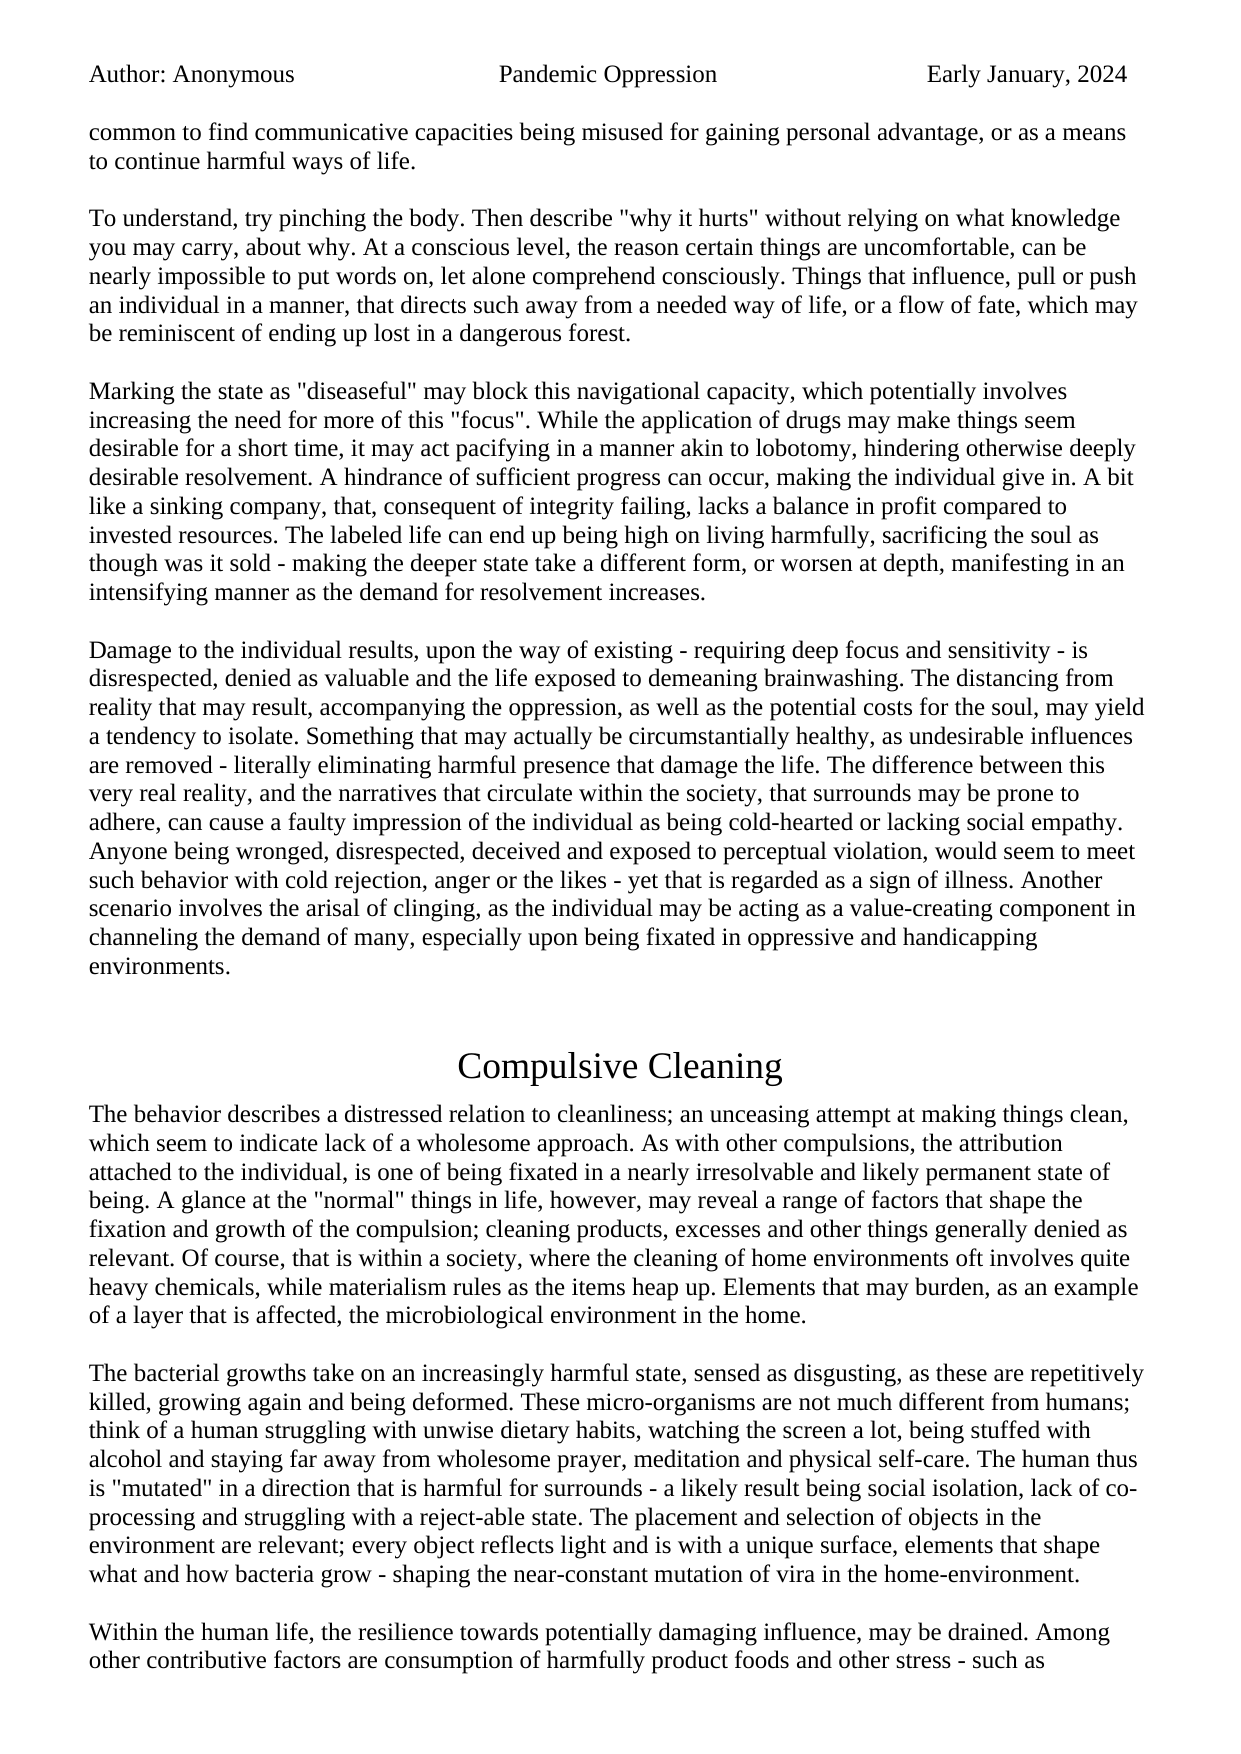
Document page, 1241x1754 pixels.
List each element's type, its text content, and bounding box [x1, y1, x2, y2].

text common to find communicative capacities being misused for gaining personal advantage, or as a means to continue harmful ways of life. [88, 117, 1152, 175]
text Damage to the individual results, upon the way of existing - requiring deep focus and sensitivity - is disrespected, denied as valuable and the life exposed to demeaning brainwashing. The distancing from reality that may result, accompanying the oppression, as well as the potential costs for the soul, may yield a tendency to isolate. Something that may actually be circumstantially healthy, as undesirable influences are removed - literally eliminating harmful presence that damage the life. The difference between this very real reality, and the narratives that circulate within the society, that surrounds may be prone to adhere, can cause a faulty impression of the individual as being cold-hearted or lacking social empathy. Anyone being wronged, disrespected, deceived and exposed to perceptual violation, would seem to meet such behavior with cold rejection, anger or the likes - yet that is regarded as a sign of illness. Another scenario involves the arisal of clinging, as the individual may be acting as a value-creating component in channeling the demand of many, especially upon being fixated in oppressive and handicapping environments. [88, 635, 1152, 980]
text Marking the state as "diseaseful" may block this navigational capacity, which potentially involves increasing the need for more of this "focus". While the application of drugs may make things seem desirable for a short time, it may act pacifying in a manner akin to lobotomy, hindering otherwise deeply desirable resolvement. A hindrance of sufficient progress can occur, making the individual give in. A bit like a sinking company, that, consequent of integrity failing, lacks a balance in profit compared to invested resources. The labeled life can end up being high on living harmfully, sacrificing the soul as though was it sold - making the deeper state take a different form, or worsen at depth, manifesting in an intensifying manner as the demand for resolvement increases. [88, 376, 1152, 606]
text To understand, try pinching the body. Then describe "why it hurts" without relying on what knowledge you may carry, about why. At a conscious level, the reason certain things are uncomfortable, can be nearly impossible to put words on, let alone comprehend consciously. Things that influence, pull or push an individual in a manner, that directs such away from a needed way of life, or a flow of fate, which may be reminiscent of ending up lost in a dangerous forest. [88, 203, 1152, 347]
text Within the human life, the resilience towards potentially damaging influence, may be drained. Among other contributive factors are consumption of harmfully product foods and other stress - such as [88, 1617, 1152, 1674]
text The bacterial growths take on an increasingly harmful state, sensed as disgusting, as these are repetitively killed, growing again and being deformed. These micro-organisms are not much different from humans; think of a human struggling with unwise dietary habits, watching the screen a lot, being stuffed with alcohol and staying far away from wholesome prayer, meditation and physical self-care. The human thus is "mutated" in a direction that is harmful for surrounds - a likely result being social isolation, lack of co-processing and struggling with a reject-able state. The placement and selection of objects in the environment are relevant; every object reflects light and is with a unique surface, elements that shape what and how bacteria grow - shaping the near-constant mutation of vira in the home-environment. [88, 1358, 1152, 1588]
text The behavior describes a distressed relation to cleanliness; an unceasing attempt at making things clean, which seem to indicate lack of a wholesome approach. As with other compulsions, the attribution attached to the individual, is one of being fixated in a nearly irresolvable and likely permanent state of being. A glance at the "normal" things in life, however, may reveal a range of factors that shape the fixation and growth of the compulsion; cleaning products, excesses and other things generally denied as relevant. Of course, that is within a society, where the cleaning of home environments oft involves quite heavy chemicals, while materialism rules as the items heap up. Elements that may burden, as an example of a layer that is affected, the microbiological environment in the home. [88, 1099, 1152, 1329]
subtitle Compulsive Cleaning [88, 1043, 1152, 1087]
